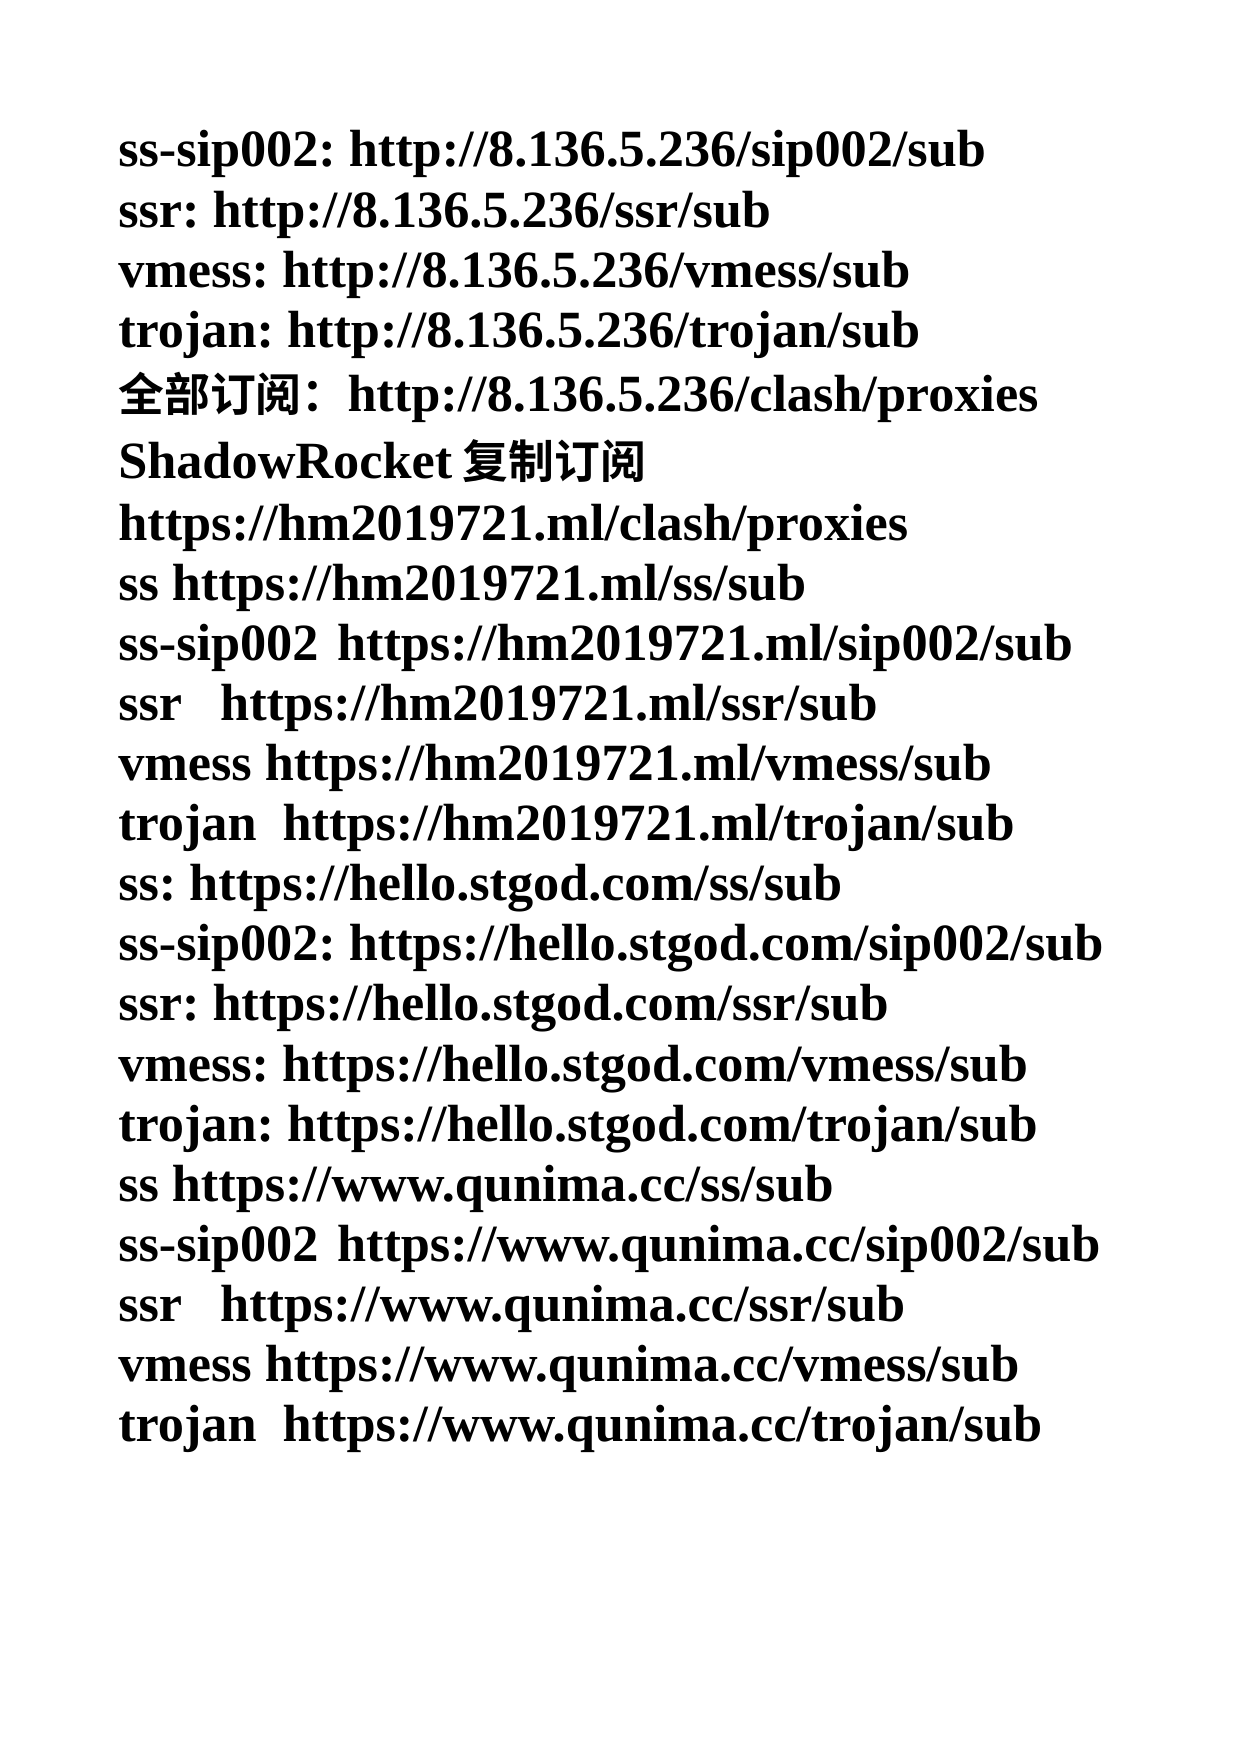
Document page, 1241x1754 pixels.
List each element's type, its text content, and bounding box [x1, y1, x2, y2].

text vmess https://www.qunima.cc/vmess/sub [118, 1333, 1122, 1393]
text ssr: http://8.136.5.236/ssr/sub [118, 178, 1122, 238]
text vmess: http://8.136.5.236/vmess/sub [118, 238, 1122, 298]
text ShadowRocket复制订阅 [118, 425, 1122, 491]
text trojan: https://hello.stgod.com/trojan/sub [118, 1092, 1122, 1152]
text trojan: http://8.136.5.236/trojan/sub [118, 298, 1122, 358]
text 全部订阅：http://8.136.5.236/clash/proxies [118, 358, 1122, 425]
text vmess: https://hello.stgod.com/vmess/sub [118, 1032, 1122, 1092]
text ss-sip002: https://hello.stgod.com/sip002/sub [118, 912, 1122, 972]
text ss: https://hello.stgod.com/ss/sub [118, 852, 1122, 912]
text ss https://hm2019721.ml/ss/sub [118, 551, 1122, 611]
text ss-sip002 https://hm2019721.ml/sip002/sub [118, 611, 1122, 672]
text ssr: https://hello.stgod.com/ssr/sub [118, 972, 1122, 1032]
text ssr https://www.qunima.cc/ssr/sub [118, 1273, 1122, 1333]
text trojan https://hm2019721.ml/trojan/sub [118, 792, 1122, 852]
text ss-sip002: http://8.136.5.236/sip002/sub [118, 118, 1122, 178]
text ss https://www.qunima.cc/ss/sub [118, 1152, 1122, 1212]
text ss-sip002 https://www.qunima.cc/sip002/sub [118, 1212, 1122, 1273]
text trojan https://www.qunima.cc/trojan/sub [118, 1393, 1122, 1453]
text vmess https://hm2019721.ml/vmess/sub [118, 732, 1122, 792]
text https://hm2019721.ml/clash/proxies [118, 491, 1122, 551]
text ssr https://hm2019721.ml/ssr/sub [118, 672, 1122, 732]
